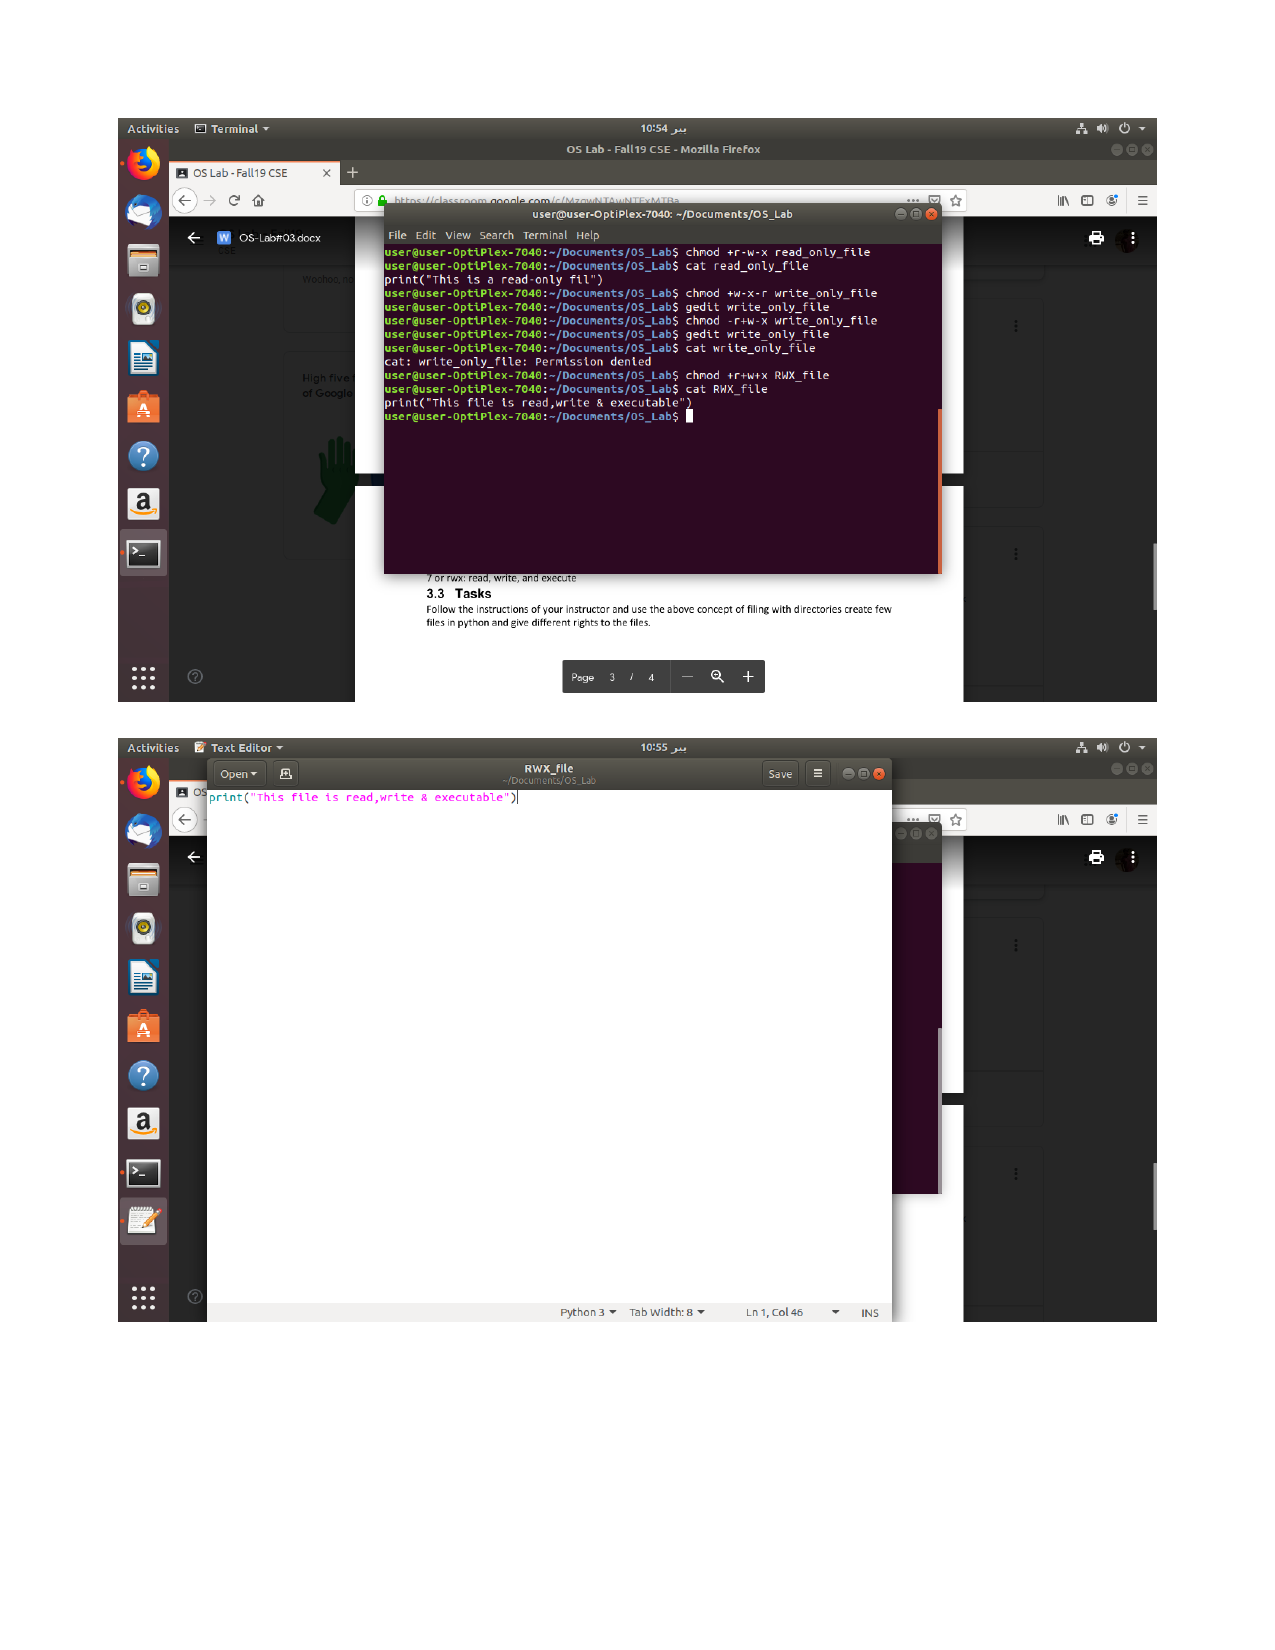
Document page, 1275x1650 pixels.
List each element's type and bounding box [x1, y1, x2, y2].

picture [118, 118, 1157, 702]
picture [118, 738, 1157, 1322]
